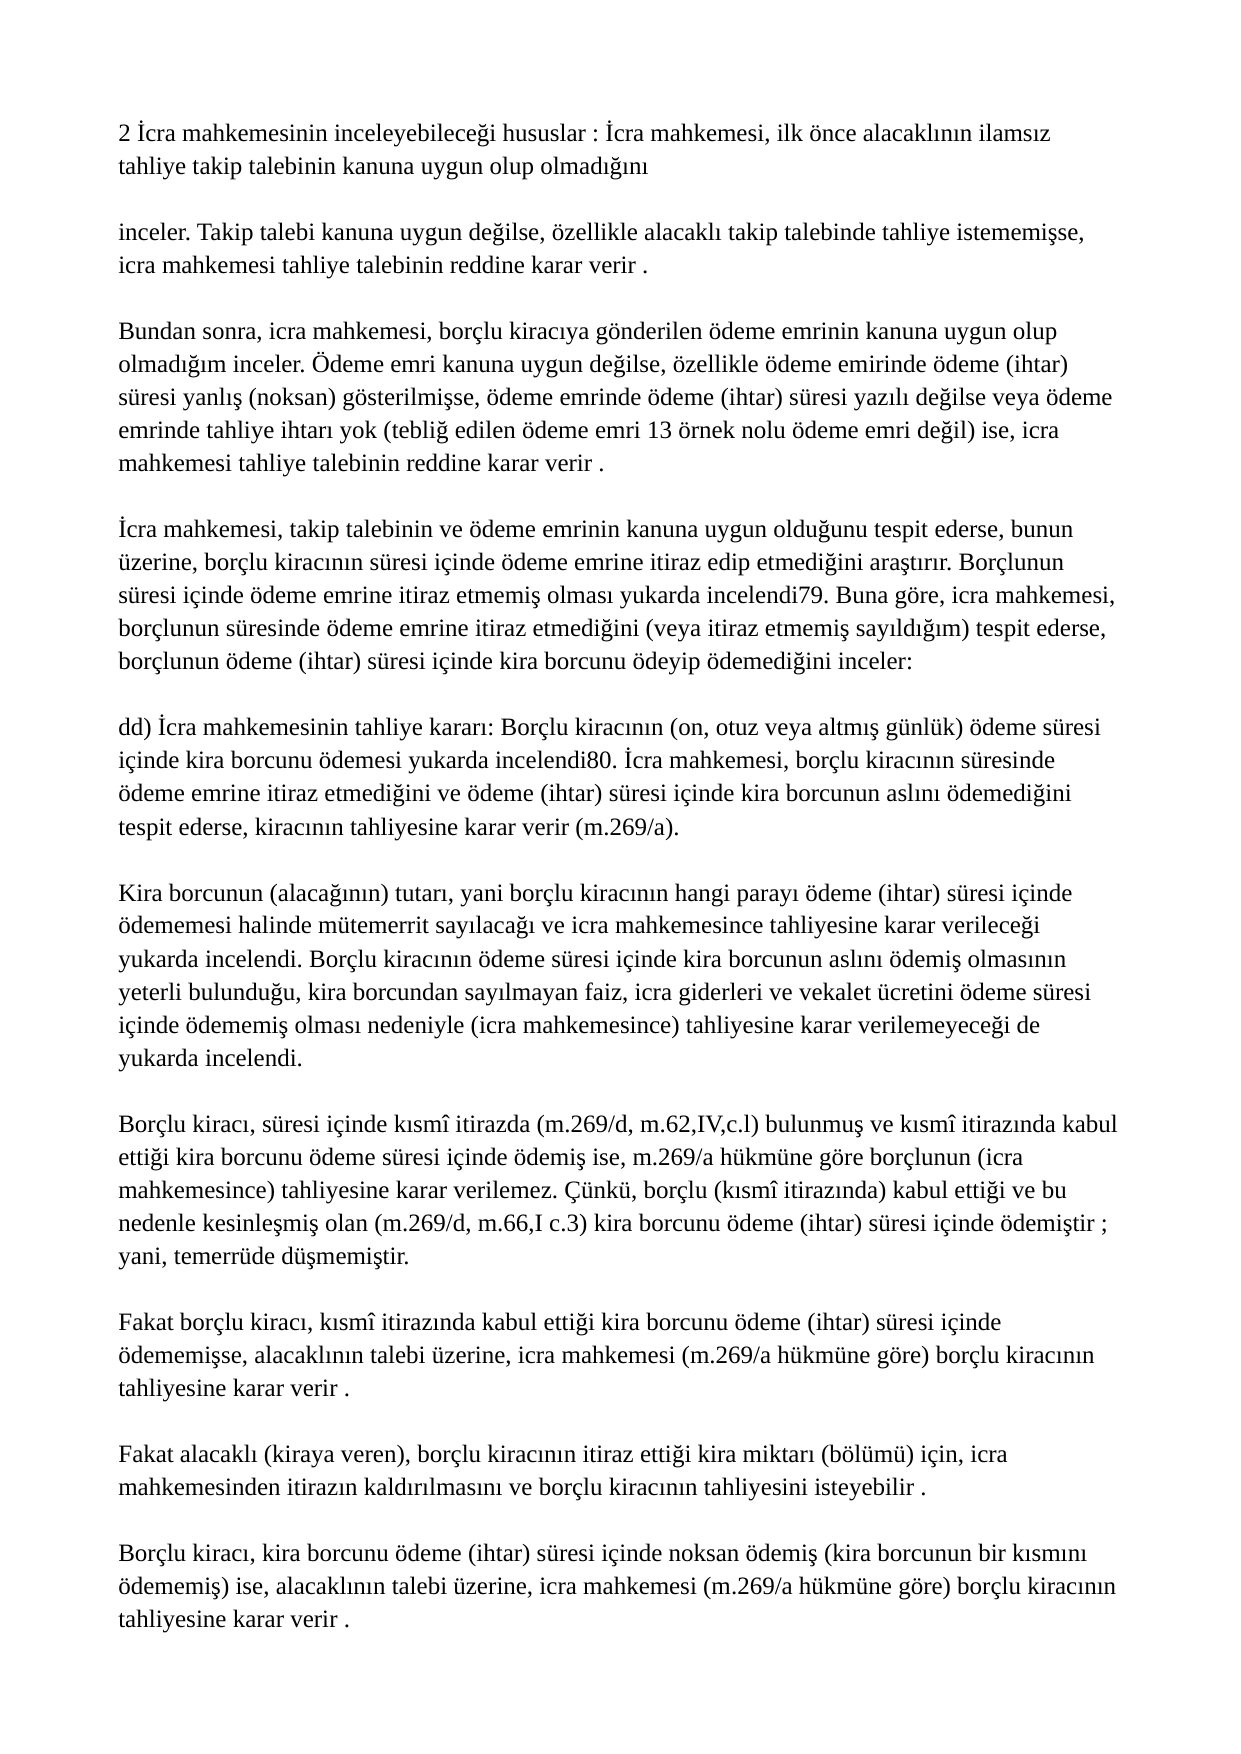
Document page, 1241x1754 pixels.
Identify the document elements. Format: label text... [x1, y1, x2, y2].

text 2 İcra mahkemesinin inceleyebileceği hususlar : İcra mahkemesi, ilk önce alacaklının ilamsız tahliye takip talebinin kanuna uygun olup olmadığını inceler. Takip talebi kanuna uygun değilse, özellikle alacaklı takip talebinde tahliye istememişse, icra mahkemesi tahliye talebinin reddine karar verir . Bundan sonra, icra mahkemesi, borçlu kiracıya gönderilen ödeme emrinin kanuna uygun olup olmadığım inceler. Ödeme emri kanuna uygun değilse, özellikle ödeme emirinde ödeme (ihtar) süresi yanlış (noksan) gösterilmişse, ödeme emrinde ödeme (ihtar) süresi yazılı değilse veya ödeme emrinde tahliye ihtarı yok (tebliğ edilen ödeme emri 13 örnek nolu ödeme emri değil) ise, icra mahkemesi tahliye talebinin reddine karar verir . İcra mahkemesi, takip talebinin ve ödeme emrinin kanuna uygun olduğunu tespit ederse, bunun üzerine, borçlu kiracının süresi içinde ödeme emrine itiraz edip etmediğini araştırır. Borçlunun süresi içinde ödeme emrine itiraz etmemiş olması yukarda incelendi79. Buna göre, icra mahkemesi, borçlunun süresinde ödeme emrine itiraz etmediğini (veya itiraz etmemiş sayıldığım) tespit ederse, borçlunun ödeme (ihtar) süresi içinde kira borcunu ödeyip ödemediğini inceler: dd) İcra mahkemesinin tahliye kararı: Borçlu kiracının (on, otuz veya altmış günlük) ödeme süresi içinde kira borcunu ödemesi yukarda incelendi80. İcra mahkemesi, borçlu kiracının süresinde ödeme emrine itiraz etmediğini ve ödeme (ihtar) süresi içinde kira borcunun aslını ödemediğini tespit ederse, kiracının tahliyesine karar verir (m.269/a). Kira borcunun (alacağının) tutarı, yani borçlu kiracının hangi parayı ödeme (ihtar) süresi içinde ödememesi halinde mütemerrit sayılacağı ve icra mahkemesince tahliyesine karar verileceği yukarda incelendi. Borçlu kiracının ödeme süresi içinde kira borcunun aslını ödemiş olmasının yeterli bulunduğu, kira borcundan sayılmayan faiz, icra giderleri ve vekalet ücretini ödeme süresi içinde ödememiş olması nedeniyle (icra mahkemesince) tahliyesine karar verilemeyeceği de yukarda incelendi. Borçlu kiracı, süresi içinde kısmî itirazda (m.269/d, m.62,IV,c.l) bulunmuş ve kısmî itirazında kabul ettiği kira borcunu ödeme süresi içinde ödemiş ise, m.269/a hükmüne göre borçlunun (icra mahkemesince) tahliyesine karar verilemez. Çünkü, borçlu (kısmî itirazında) kabul ettiği ve bu nedenle kesinleşmiş olan (m.269/d, m.66,I c.3) kira borcunu ödeme (ihtar) süresi içinde ödemiştir ; yani, temerrüde düşmemiştir. Fakat borçlu kiracı, kısmî itirazında kabul ettiği kira borcunu ödeme (ihtar) süresi içinde ödememişse, alacaklının talebi üzerine, icra mahkemesi (m.269/a hükmüne göre) borçlu kiracının tahliyesine karar verir . Fakat alacaklı (kiraya veren), borçlu kiracının itiraz ettiği kira miktarı (bölümü) için, icra mahkemesinden itirazın kaldırılmasını ve borçlu kiracının tahliyesini isteyebilir . Borçlu kiracı, kira borcunu ödeme (ihtar) süresi içinde noksan ödemiş (kira borcunun bir kısmını ödememiş) ise, alacaklının talebi üzerine, icra mahkemesi (m.269/a hükmüne göre) borçlu kiracının tahliyesine karar verir . [118, 118, 1122, 1633]
